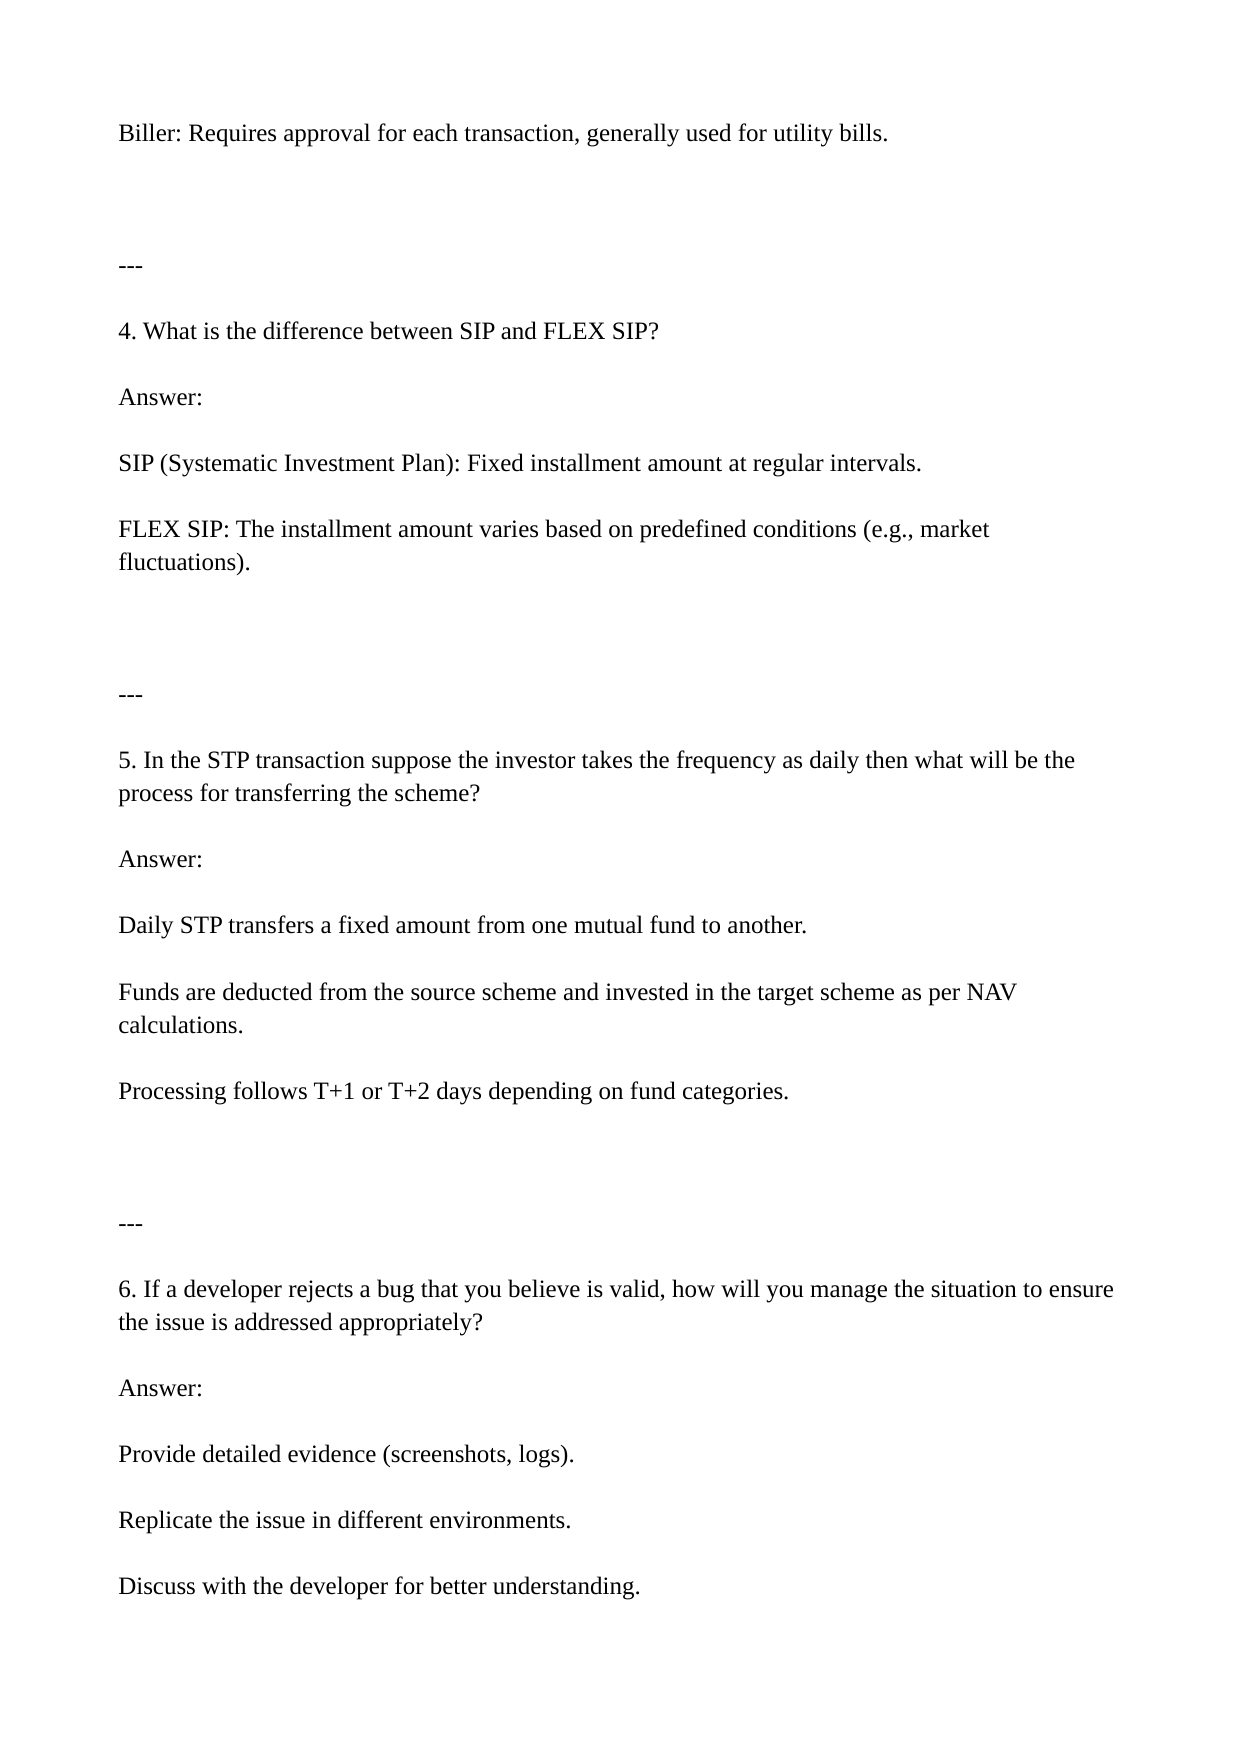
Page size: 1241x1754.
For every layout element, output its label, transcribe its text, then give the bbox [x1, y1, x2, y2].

text 4. What is the difference between SIP and FLEX SIP? [118, 316, 1122, 345]
text Processing follows T+1 or T+2 days depending on fund categories. [118, 1076, 1122, 1104]
text FLEX SIP: The installment amount varies based on predefined conditions (e.g., market fluctuations). [118, 514, 1122, 576]
text Daily STP transfers a fixed amount from one mutual fund to another. [118, 911, 1122, 939]
text Provide detailed evidence (screenshots, logs). [118, 1439, 1122, 1468]
text Discuss with the developer for better understanding. [118, 1571, 1122, 1600]
text Replicate the issue in different environments. [118, 1505, 1122, 1534]
text 6. If a developer rejects a bug that you believe is valid, how will you manage the situation to ensure the issue is addressed appropriately? [118, 1274, 1122, 1336]
text --- [118, 250, 1122, 279]
text Funds are deducted from the source scheme and invested in the target scheme as per NAV calculations. [118, 977, 1122, 1038]
text Answer: [118, 1373, 1122, 1402]
text SIP (Systematic Investment Plan): Fixed installment amount at regular intervals. [118, 448, 1122, 477]
text 5. In the STP transaction suppose the investor takes the frequency as daily then what will be the process for transferring the scheme? [118, 746, 1122, 807]
text Answer: [118, 382, 1122, 411]
text Biller: Requires approval for each transaction, generally used for utility bills. [118, 118, 1122, 147]
text Answer: [118, 844, 1122, 873]
text --- [118, 1208, 1122, 1237]
text --- [118, 679, 1122, 708]
